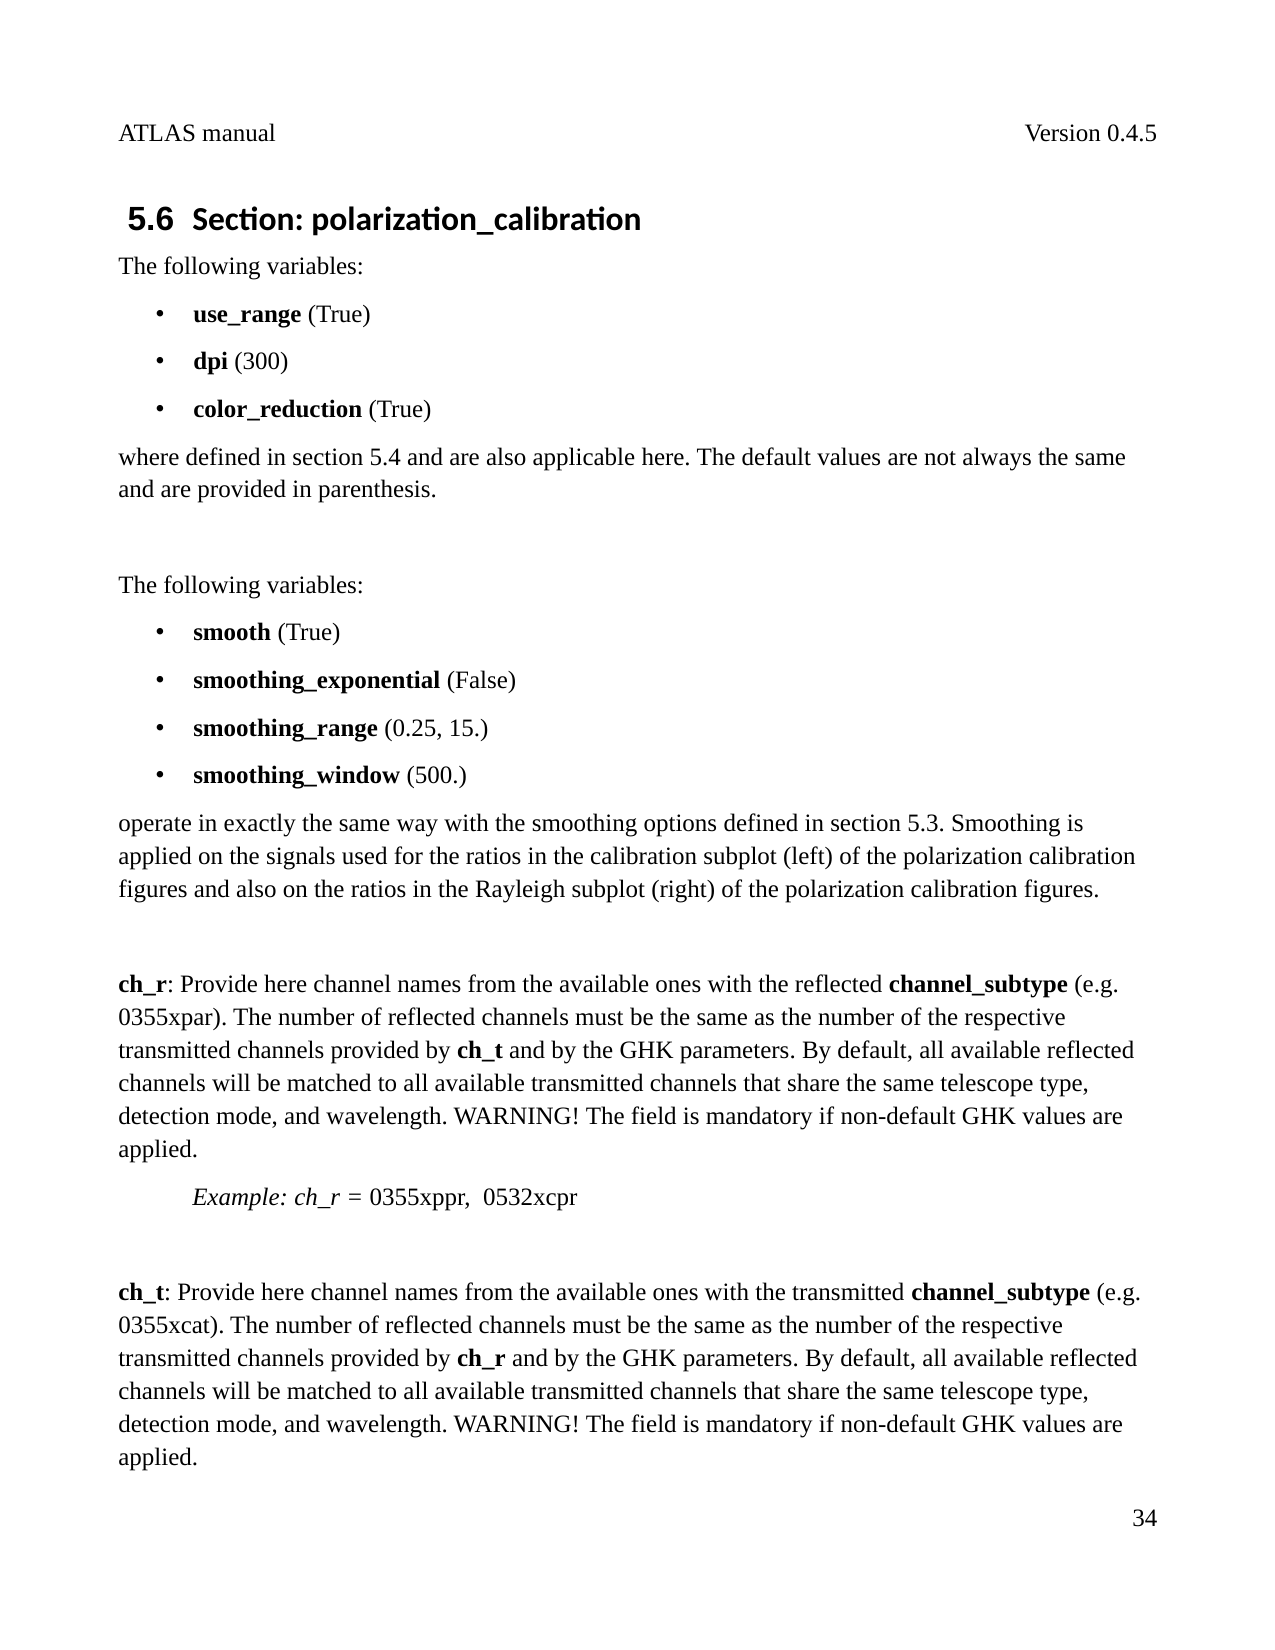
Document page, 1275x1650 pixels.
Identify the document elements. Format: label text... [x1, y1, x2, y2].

text operate in exactly the same way with the smoothing options defined in section 5.3. Smoothing is applied on the signals used for the ratios in the calibration subplot (left) of the polarization calibration figures and also on the ratios in the Rayleigh subplot (right) of the polarization calibration figures. [118, 808, 1157, 903]
list smooth (True) [156, 617, 1157, 646]
text The following variables: [118, 570, 1157, 598]
text where defined in section 5.4 and are also applicable here. The default values are not always the same and are provided in parenthesis. [118, 442, 1157, 503]
text Example: ch_r = 0355xppr, 0532xcpr [118, 1182, 1157, 1211]
list smoothing_exponential (False) [156, 665, 1157, 694]
list use_range (True) [156, 299, 1157, 327]
list color_reduction (True) [156, 394, 1157, 423]
text The following variables: [118, 251, 1157, 280]
list smoothing_window (500.) [156, 760, 1157, 789]
list dpi (300) [156, 346, 1157, 375]
subtitle Section: polarization_calibration [118, 198, 1157, 239]
text ch_r: Provide here channel names from the available ones with the reflected channel_subtype (e.g. 0355xpar). The number of reflected channels must be the same as the number of the respective transmitted channels provided by ch_t and by the GHK parameters. By default, all available reflected channels will be matched to all available transmitted channels that share the same telescope type, detection mode, and wavelength. WARNING! The field is mandatory if non-default GHK values are applied. [118, 969, 1157, 1163]
text ch_t: Provide here channel names from the available ones with the transmitted channel_subtype (e.g. 0355xcat). The number of reflected channels must be the same as the number of the respective transmitted channels provided by ch_r and by the GHK parameters. By default, all available reflected channels will be matched to all available transmitted channels that share the same telescope type, detection mode, and wavelength. WARNING! The field is mandatory if non-default GHK values are applied. [118, 1277, 1157, 1471]
list smoothing_range (0.25, 15.) [156, 713, 1157, 741]
